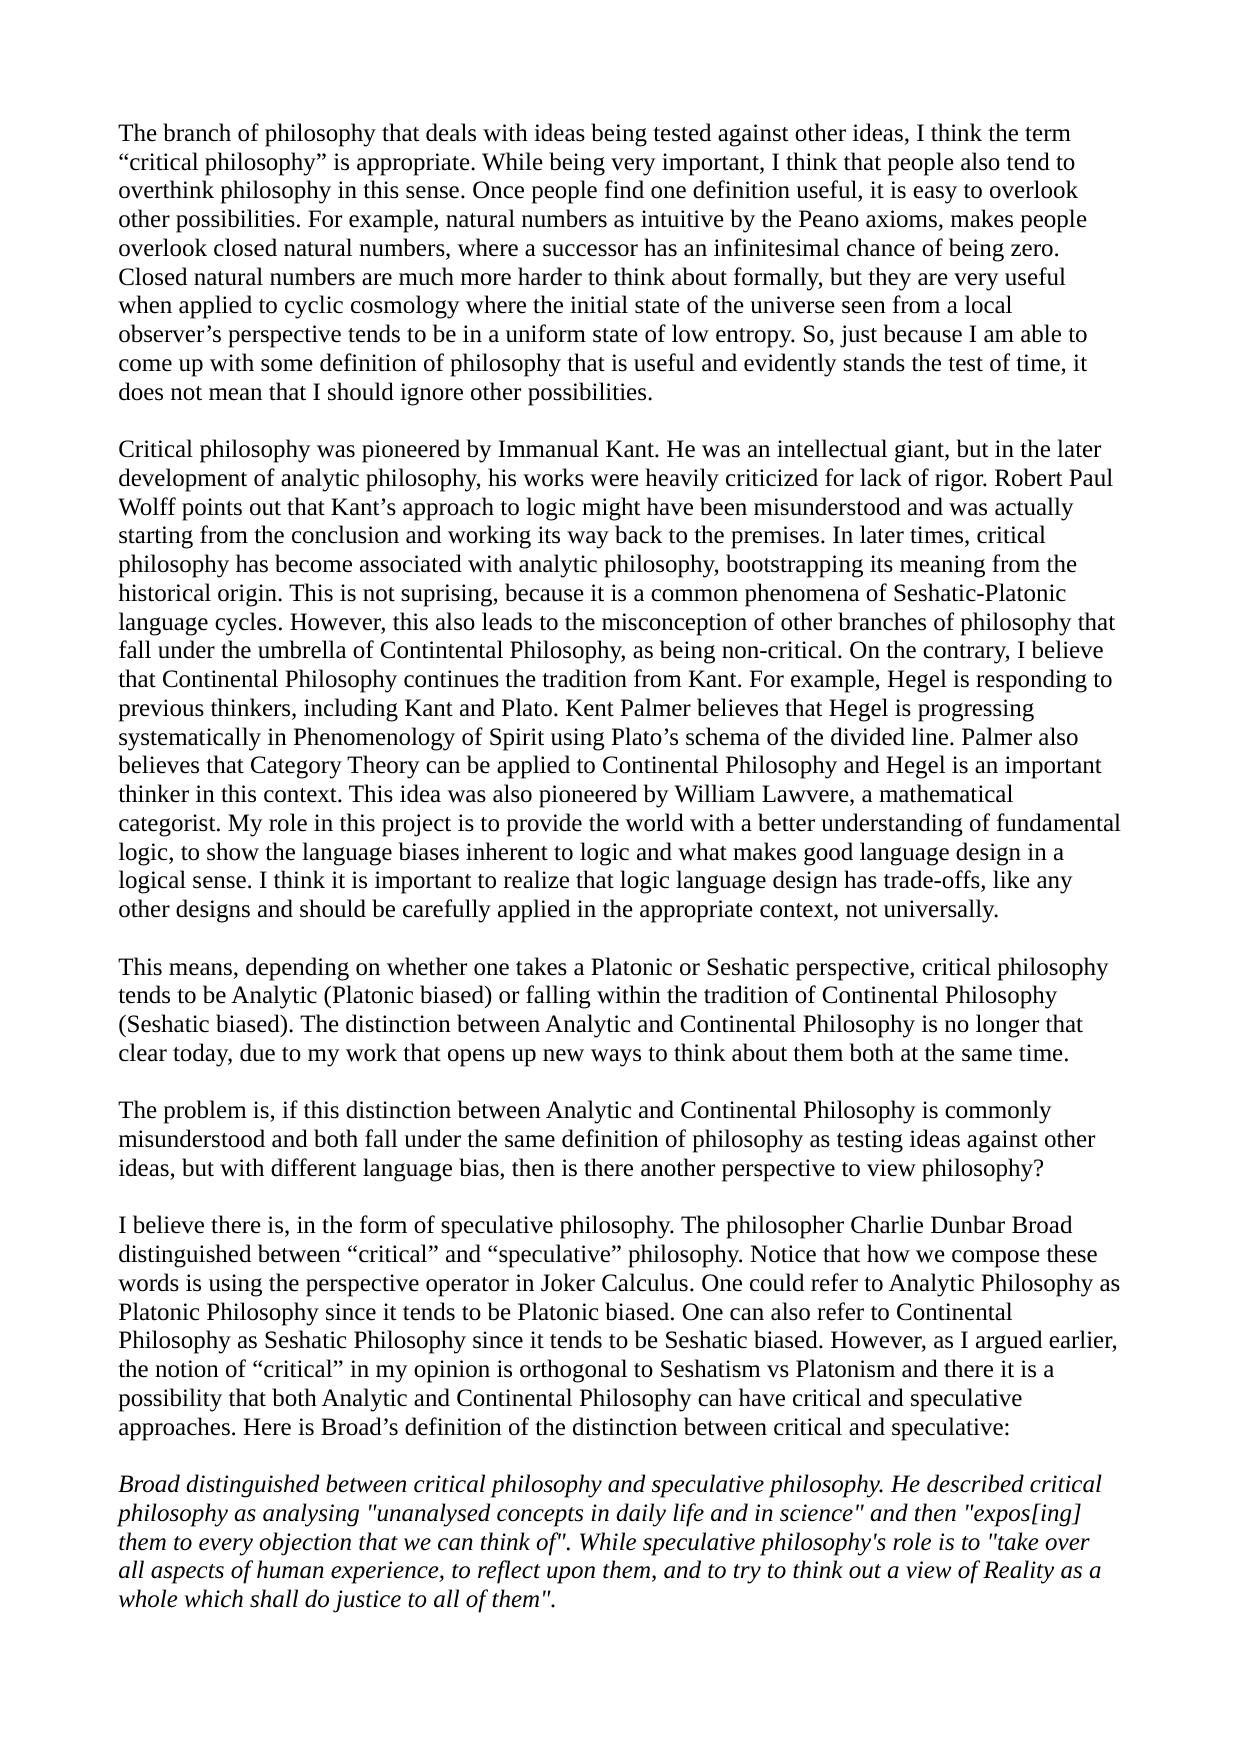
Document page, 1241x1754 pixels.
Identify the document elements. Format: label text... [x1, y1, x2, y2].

text I believe there is, in the form of speculative philosophy. The philosopher Charlie Dunbar Broad distinguished between “critical” and “speculative” philosophy. Notice that how we compose these words is using the perspective operator in Joker Calculus. One could refer to Analytic Philosophy as Platonic Philosophy since it tends to be Platonic biased. One can also refer to Continental Philosophy as Seshatic Philosophy since it tends to be Seshatic biased. However, as I argued earlier, the notion of “critical” in my opinion is orthogonal to Seshatism vs Platonism and there it is a possibility that both Analytic and Continental Philosophy can have critical and speculative approaches. Here is Broad’s definition of the distinction between critical and speculative: [118, 1211, 1122, 1441]
text The problem is, if this distinction between Analytic and Continental Philosophy is commonly misunderstood and both fall under the same definition of philosophy as testing ideas against other ideas, but with different language bias, then is there another perspective to view philosophy? [118, 1096, 1122, 1182]
text Critical philosophy was pioneered by Immanual Kant. He was an intellectual giant, but in the later development of analytic philosophy, his works were heavily criticized for lack of rigor. Robert Paul Wolff points out that Kant’s approach to logic might have been misunderstood and was actually starting from the conclusion and working its way back to the premises. In later times, critical philosophy has become associated with analytic philosophy, bootstrapping its meaning from the historical origin. This is not suprising, because it is a common phenomena of Seshatic-Platonic language cycles. However, this also leads to the misconception of other branches of philosophy that fall under the umbrella of Contintental Philosophy, as being non-critical. On the contrary, I believe that Continental Philosophy continues the tradition from Kant. For example, Hegel is responding to previous thinkers, including Kant and Plato. Kent Palmer believes that Hegel is progressing systematically in Phenomenology of Spirit using Plato’s schema of the divided line. Palmer also believes that Category Theory can be applied to Continental Philosophy and Hegel is an important thinker in this context. This idea was also pioneered by William Lawvere, a mathematical categorist. My role in this project is to provide the world with a better understanding of fundamental logic, to show the language biases inherent to logic and what makes good language design in a logical sense. I think it is important to realize that logic language design has trade-offs, like any other designs and should be carefully applied in the appropriate context, not universally. [118, 434, 1122, 923]
text This means, depending on whether one takes a Platonic or Seshatic perspective, critical philosophy tends to be Analytic (Platonic biased) or falling within the tradition of Continental Philosophy (Seshatic biased). The distinction between Analytic and Continental Philosophy is no longer that clear today, due to my work that opens up new ways to think about them both at the same time. [118, 952, 1122, 1067]
text The branch of philosophy that deals with ideas being tested against other ideas, I think the term “critical philosophy” is appropriate. While being very important, I think that people also tend to overthink philosophy in this sense. Once people find one definition useful, it is easy to overlook other possibilities. For example, natural numbers as intuitive by the Peano axioms, makes people overlook closed natural numbers, where a successor has an infinitesimal chance of being zero. Closed natural numbers are much more harder to think about formally, but they are very useful when applied to cyclic cosmology where the initial state of the universe seen from a local observer’s perspective tends to be in a uniform state of low entropy. So, just because I am able to come up with some definition of philosophy that is useful and evidently stands the test of time, it does not mean that I should ignore other possibilities. [118, 118, 1122, 406]
text Broad distinguished between critical philosophy and speculative philosophy. He described critical philosophy as analysing "unanalysed concepts in daily life and in science" and then "expos[ing] them to every objection that we can think of". While speculative philosophy's role is to "take over all aspects of human experience, to reflect upon them, and to try to think out a view of Reality as a whole which shall do justice to all of them". [118, 1469, 1122, 1613]
